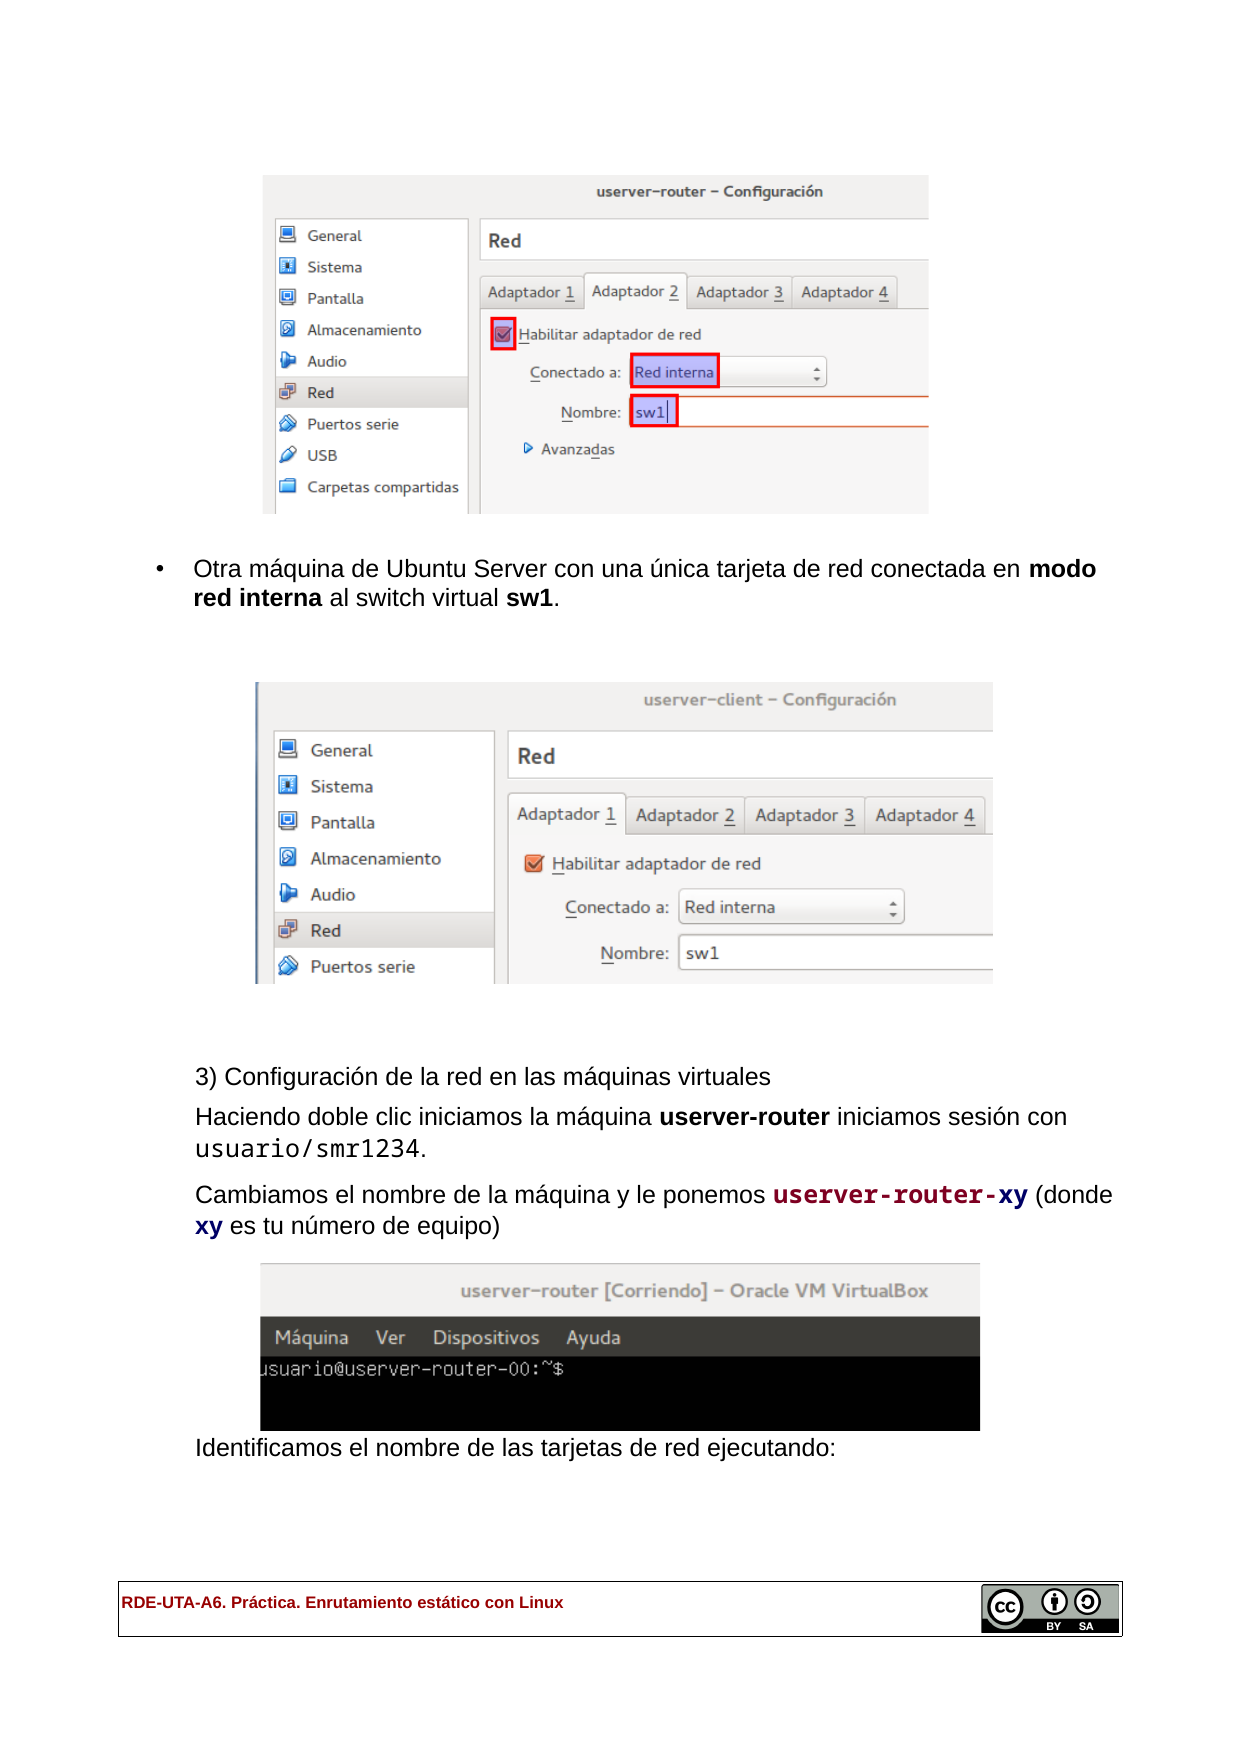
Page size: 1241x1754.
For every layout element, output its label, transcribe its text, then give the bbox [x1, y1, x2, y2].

picture [255, 682, 993, 984]
text Identificamos el nombre de las tarjetas de red ejecutando: [195, 1433, 1122, 1462]
list Otra máquina de Ubuntu Server con una única tarjeta de red conectada en modo red interna al switch virtual sw1. [156, 554, 1122, 612]
text 3) Configuración de la red en las máquinas virtuales [195, 1062, 1122, 1091]
text Haciendo doble clic iniciamos la máquina userver-router iniciamos sesión con usuario/smr1234. [195, 1102, 1122, 1165]
picture [262, 175, 929, 514]
text Cambiamos el nombre de la máquina y le ponemos userver-router-xy (donde xy es tu número de equipo) [195, 1177, 1122, 1240]
picture [981, 1584, 1119, 1633]
picture [260, 1263, 980, 1431]
